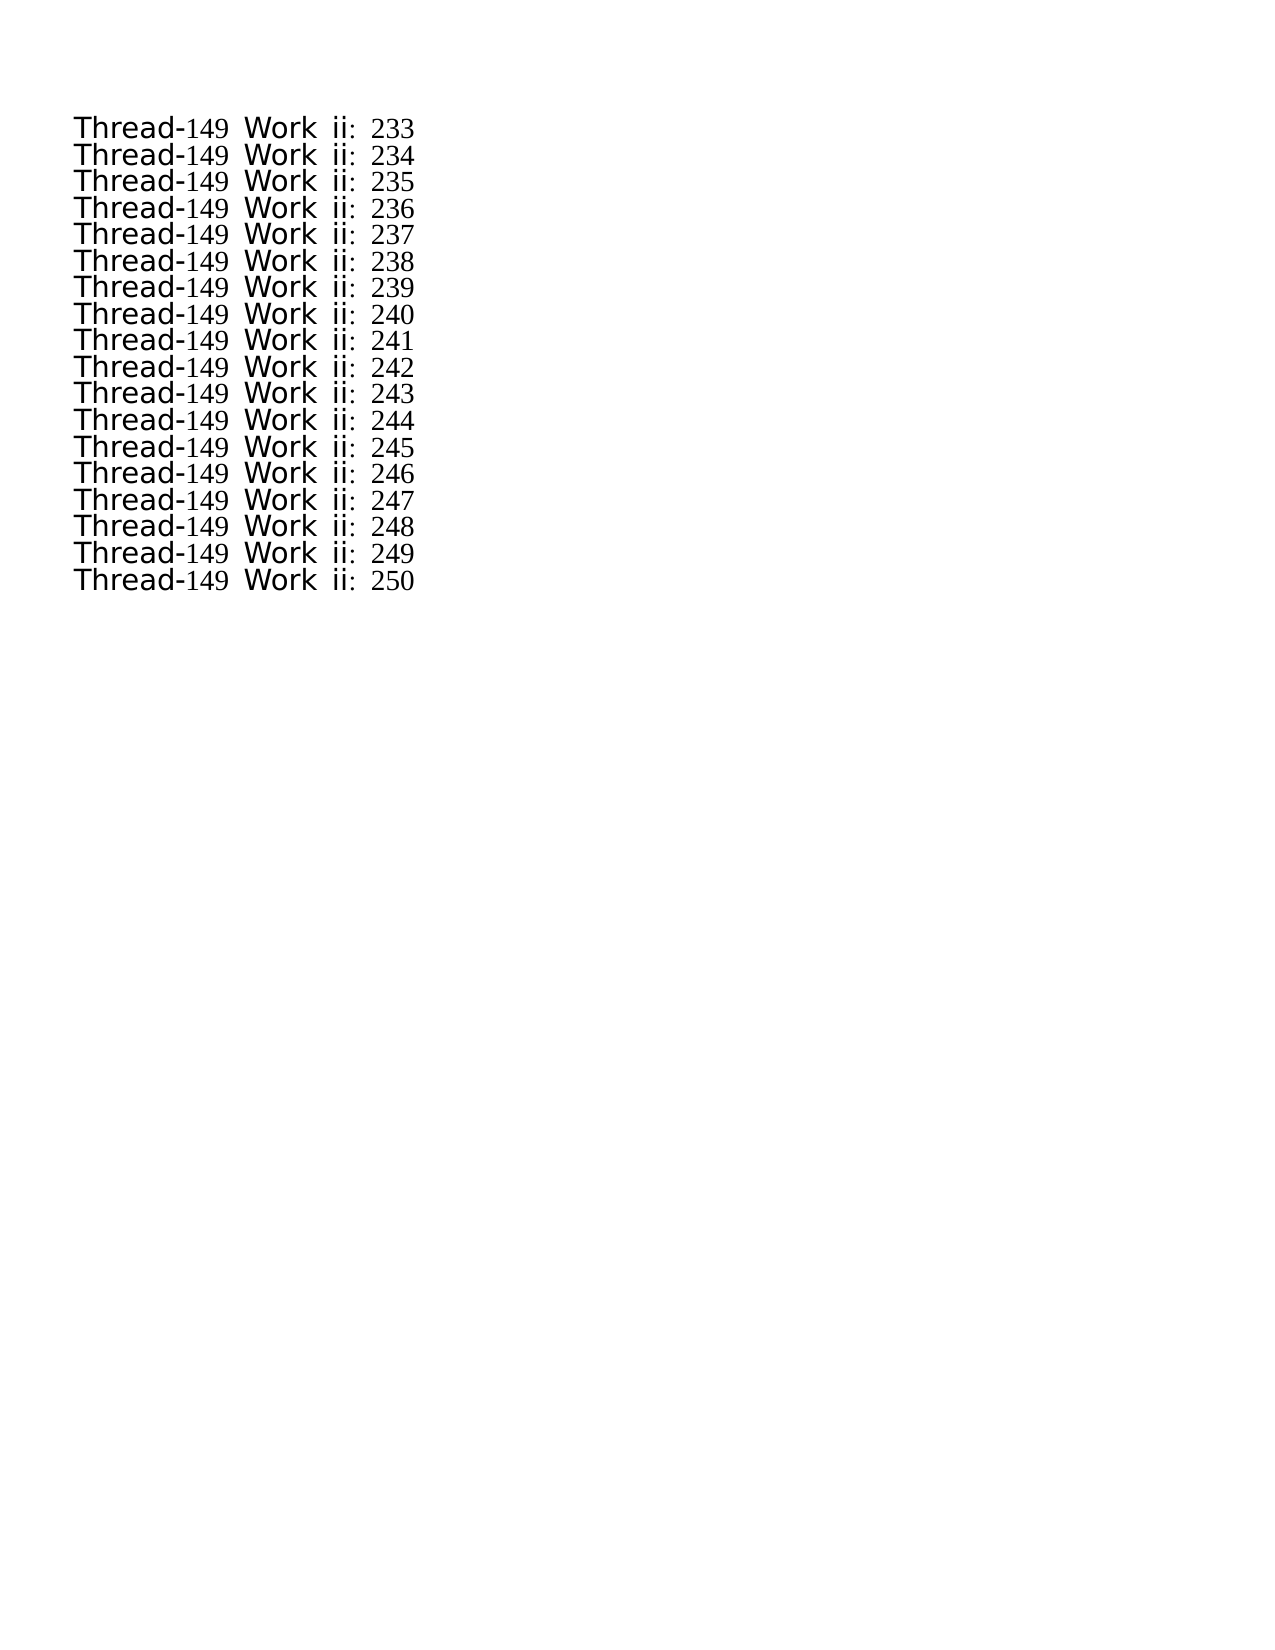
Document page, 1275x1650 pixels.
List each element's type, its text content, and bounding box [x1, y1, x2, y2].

text Thread-149 Work ii: 242 [73, 357, 1201, 384]
text Thread-149 Work ii: 238 [73, 251, 1201, 277]
text Thread-149 Work ii: 237 [73, 224, 1201, 251]
text Thread-149 Work ii: 239 [73, 277, 1201, 304]
text Thread-149 Work ii: 233 [73, 118, 1201, 145]
text Thread-149 Work ii: 243 [73, 384, 1201, 410]
text Thread-149 Work ii: 245 [73, 437, 1201, 463]
text Thread-149 Work ii: 244 [73, 410, 1201, 437]
text Thread-149 Work ii: 235 [73, 171, 1201, 198]
text Thread-149 Work ii: 250 [73, 570, 1201, 596]
text Thread-149 Work ii: 241 [73, 331, 1201, 357]
text Thread-149 Work ii: 249 [73, 543, 1201, 570]
text Thread-149 Work ii: 240 [73, 304, 1201, 331]
text Thread-149 Work ii: 236 [73, 198, 1201, 224]
text Thread-149 Work ii: 247 [73, 490, 1201, 517]
text Thread-149 Work ii: 234 [73, 145, 1201, 171]
text Thread-149 Work ii: 248 [73, 517, 1201, 543]
text Thread-149 Work ii: 246 [73, 463, 1201, 490]
